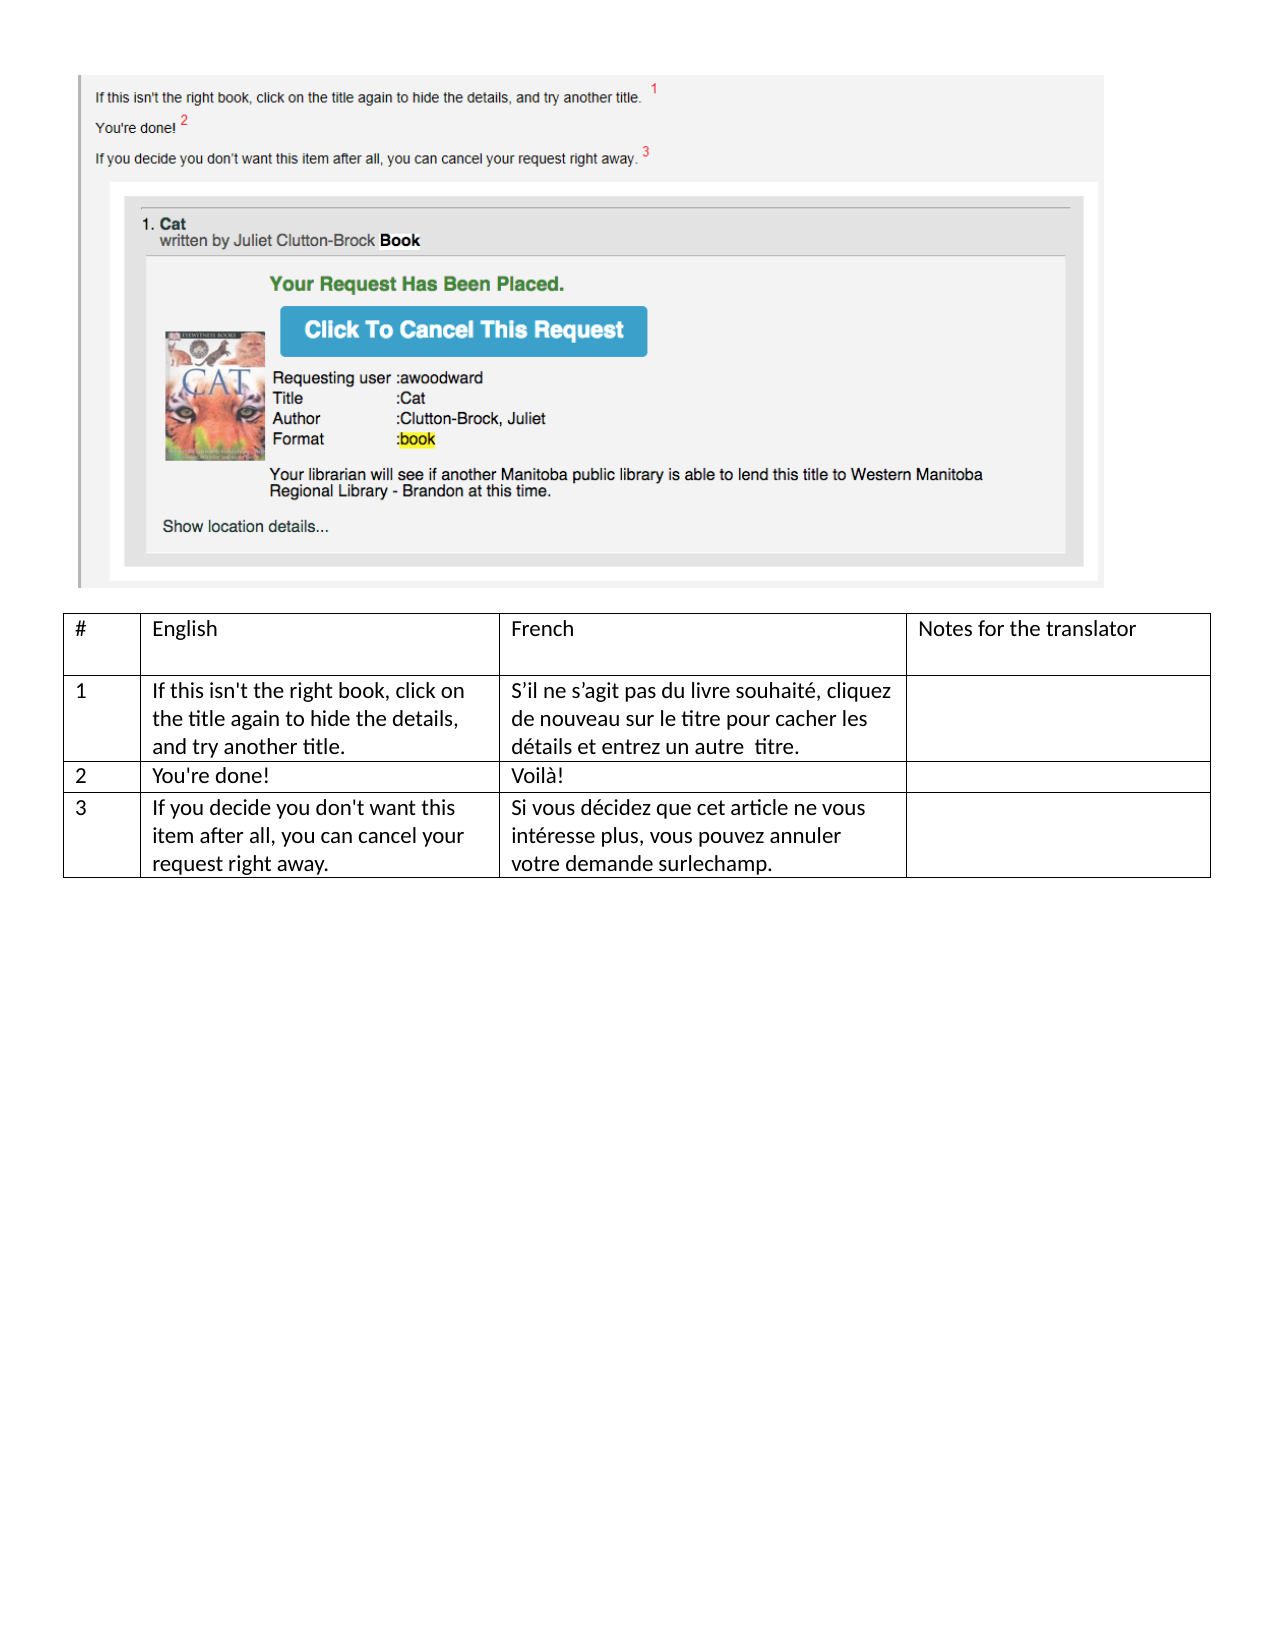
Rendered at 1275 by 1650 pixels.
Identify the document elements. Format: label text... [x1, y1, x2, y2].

table_cell If this isn't the right book, click on the title again to hide the details, and try another title. [141, 676, 499, 761]
picture [78, 75, 1104, 588]
table_cell 1 [64, 676, 140, 761]
table_cell If you decide you don't want this item after all, you can cancel your request right away. [141, 793, 499, 877]
table_header Notes for the translator [907, 614, 1210, 675]
table_cell Voilà! [500, 762, 906, 792]
table_header French [500, 614, 906, 675]
table_cell 2 [64, 762, 140, 792]
table_cell [907, 793, 1210, 877]
table_cell [907, 676, 1210, 761]
table_cell You're done! [141, 762, 499, 792]
table_header English [141, 614, 499, 675]
table_cell Si vous décidez que cet article ne vous intéresse plus, vous pouvez annuler votre demande sur­le­champ. [500, 793, 906, 877]
table_cell [907, 762, 1210, 792]
table_cell 3 [64, 793, 140, 877]
table_header # [64, 614, 140, 675]
table_cell S’il ne s’agit pas du livre souhaité, cliquez de nouveau sur le titre pour cacher les détails et entrez un autre titre. [500, 676, 906, 761]
